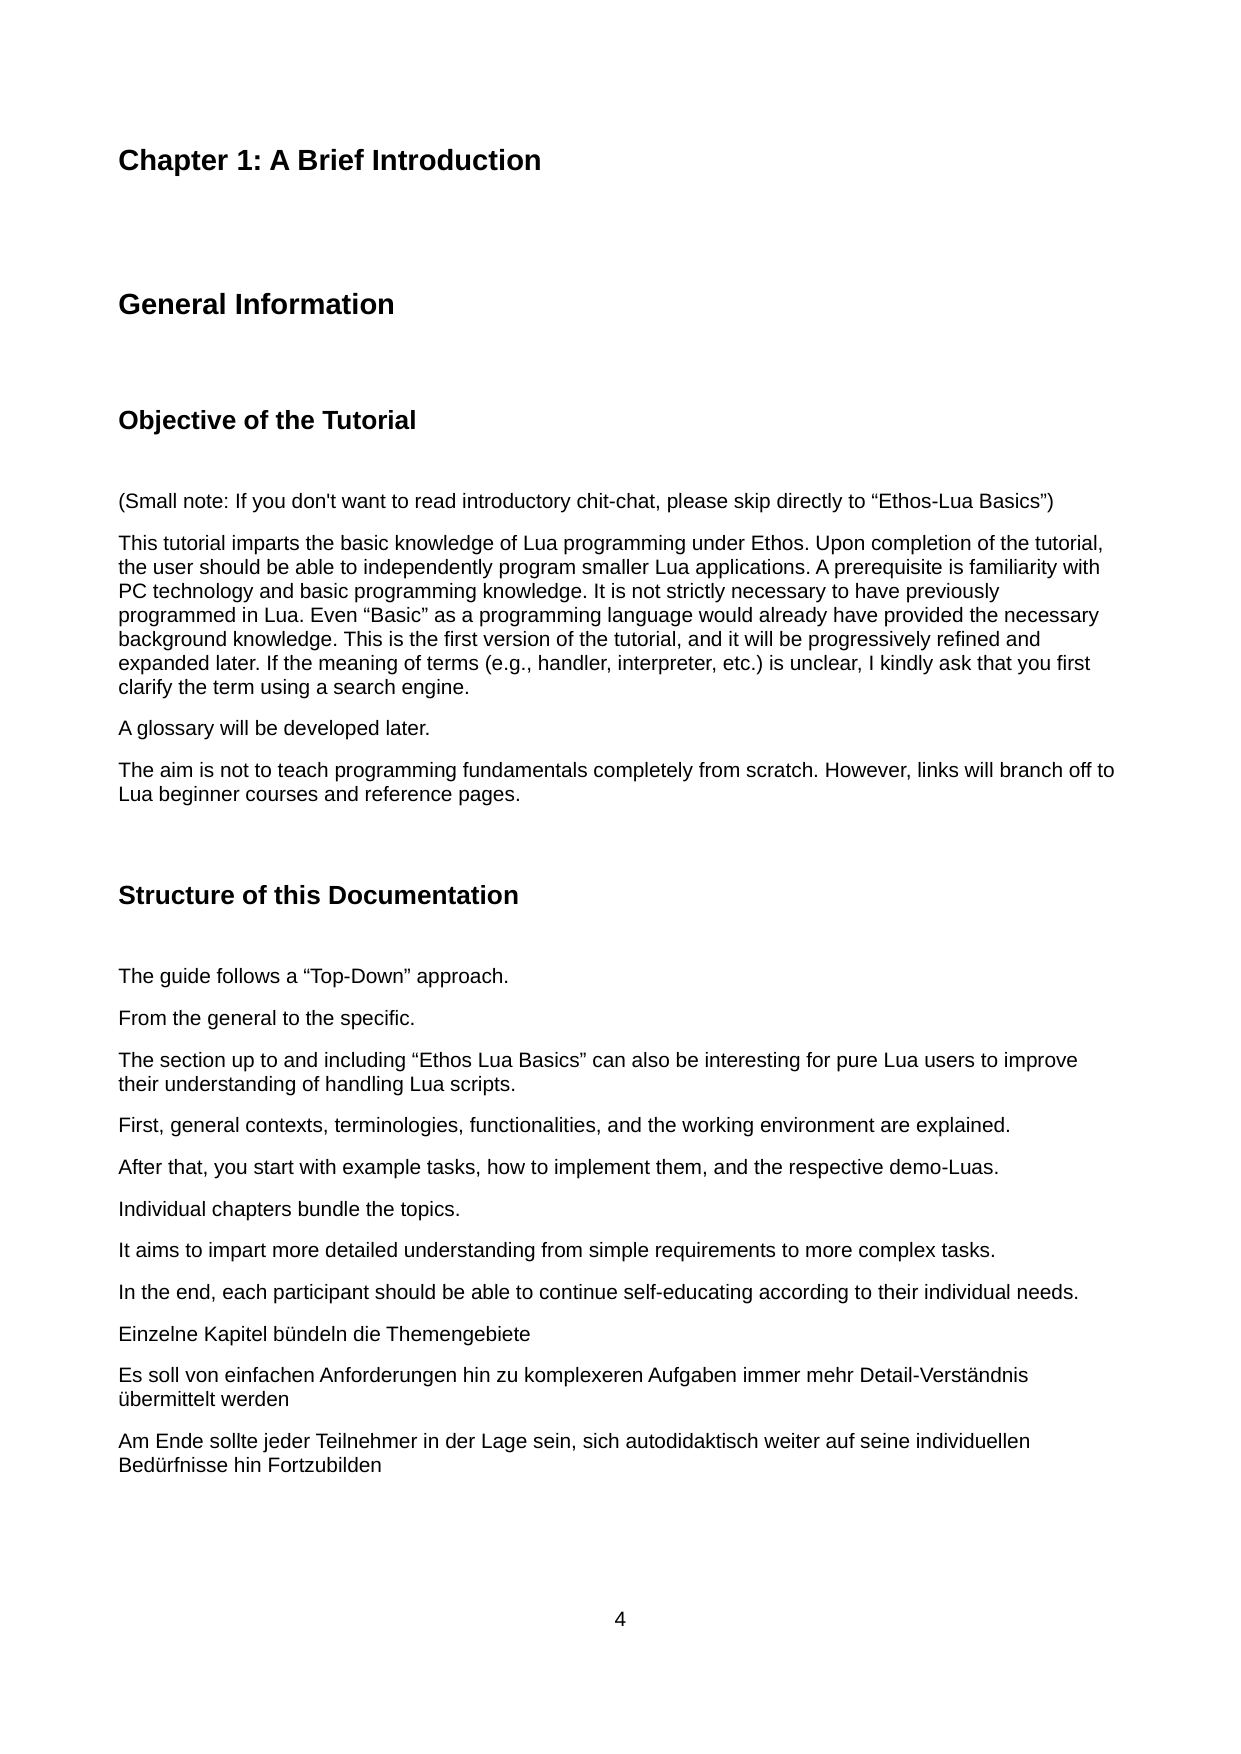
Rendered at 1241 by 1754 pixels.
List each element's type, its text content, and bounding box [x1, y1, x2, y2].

subtitle Structure of this Documentation [118, 880, 1122, 910]
text The guide follows a “Top-Down” approach. [118, 964, 1122, 988]
subtitle Chapter 1: A Brief Introduction [118, 143, 1122, 177]
text Individual chapters bundle the topics. [118, 1196, 1122, 1220]
text (Small note: If you don't want to read introductory chit-chat, please skip directly to “Ethos-Lua Basics”) [118, 489, 1122, 513]
text It aims to impart more detailed understanding from simple requirements to more complex tasks. [118, 1238, 1122, 1262]
text A glossary will be developed later. [118, 716, 1122, 740]
text The section up to and including “Ethos Lua Basics” can also be interesting for pure Lua users to improve their understanding of handling Lua scripts. [118, 1047, 1122, 1095]
subtitle General Information [118, 287, 1122, 320]
text In the end, each participant should be able to continue self-educating according to their individual needs. [118, 1280, 1122, 1304]
text From the general to the specific. [118, 1006, 1122, 1030]
text Es soll von einfachen Anforderungen hin zu komplexeren Aufgaben immer mehr Detail-Verständnis übermittelt werden [118, 1363, 1122, 1411]
text First, general contexts, terminologies, functionalities, and the working environment are explained. [118, 1113, 1122, 1137]
text Einzelne Kapitel bündeln die Themengebiete [118, 1321, 1122, 1345]
text After that, you start with example tasks, how to implement them, and the respective demo-Luas. [118, 1155, 1122, 1179]
subtitle Objective of the Tutorial [118, 405, 1122, 435]
text The aim is not to teach programming fundamentals completely from scratch. However, links will branch off to Lua beginner courses and reference pages. [118, 758, 1122, 806]
text This tutorial imparts the basic knowledge of Lua programming under Ethos. Upon completion of the tutorial, the user should be able to independently program smaller Lua applications. A prerequisite is familiarity with PC technology and basic programming knowledge. It is not strictly necessary to have previously programmed in Lua. Even “Basic” as a programming language would already have provided the necessary background knowledge. This is the first version of the tutorial, and it will be progressively refined and expanded later. If the meaning of terms (e.g., handler, interpreter, etc.) is unclear, I kindly ask that you first clarify the term using a search engine. [118, 531, 1122, 698]
text Am Ende sollte jeder Teilnehmer in der Lage sein, sich autodidaktisch weiter auf seine individuellen Bedürfnisse hin Fortzubilden [118, 1429, 1122, 1477]
